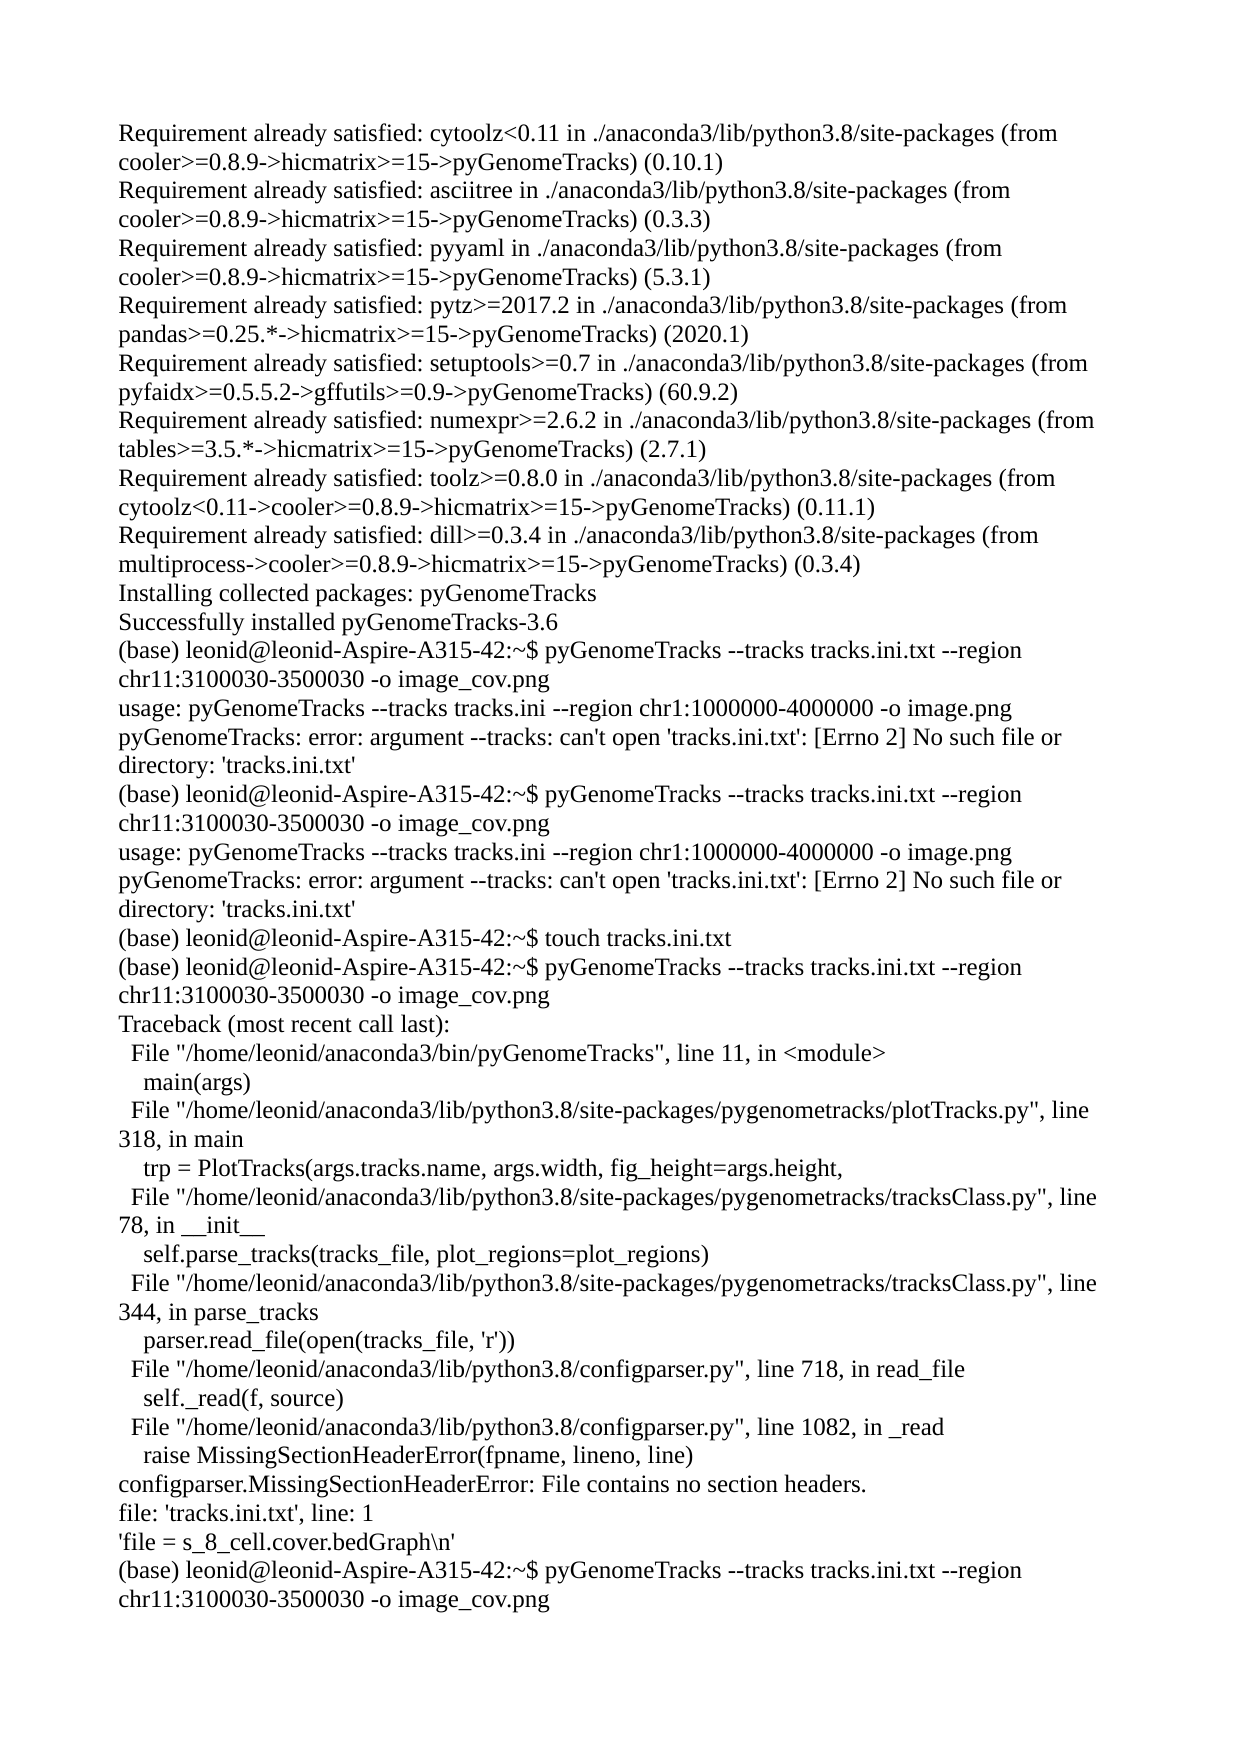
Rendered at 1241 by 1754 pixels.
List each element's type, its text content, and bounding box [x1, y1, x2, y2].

text configparser.MissingSectionHeaderError: File contains no section headers. [118, 1469, 1122, 1498]
text parser.read_file(open(tracks_file, 'r')) [118, 1326, 1122, 1354]
text (base) leonid@leonid-Aspire-A315-42:~$ pyGenomeTracks --tracks tracks.ini.txt --region chr11:3100030-3500030 -o image_cov.png [118, 779, 1122, 837]
text (base) leonid@leonid-Aspire-A315-42:~$ pyGenomeTracks --tracks tracks.ini.txt --region chr11:3100030-3500030 -o image_cov.png [118, 1556, 1122, 1613]
text pyGenomeTracks: error: argument --tracks: can't open 'tracks.ini.txt': [Errno 2] No such file or directory: 'tracks.ini.txt' [118, 866, 1122, 923]
text (base) leonid@leonid-Aspire-A315-42:~$ pyGenomeTracks --tracks tracks.ini.txt --region chr11:3100030-3500030 -o image_cov.png [118, 952, 1122, 1009]
text File "/home/leonid/anaconda3/lib/python3.8/site-packages/pygenometracks/tracksClass.py", line 78, in __init__ [118, 1182, 1122, 1239]
text File "/home/leonid/anaconda3/bin/pyGenomeTracks", line 11, in <module> [118, 1038, 1122, 1067]
text trp = PlotTracks(args.tracks.name, args.width, fig_height=args.height, [118, 1153, 1122, 1182]
text (base) leonid@leonid-Aspire-A315-42:~$ touch tracks.ini.txt [118, 923, 1122, 952]
text Requirement already satisfied: numexpr>=2.6.2 in ./anaconda3/lib/python3.8/site-packages (from tables>=3.5.*->hicmatrix>=15->pyGenomeTracks) (2.7.1) [118, 406, 1122, 463]
text main(args) [118, 1067, 1122, 1096]
text Installing collected packages: pyGenomeTracks [118, 578, 1122, 607]
text self.parse_tracks(tracks_file, plot_regions=plot_regions) [118, 1239, 1122, 1268]
text File "/home/leonid/anaconda3/lib/python3.8/configparser.py", line 1082, in _read [118, 1412, 1122, 1441]
text Requirement already satisfied: pyyaml in ./anaconda3/lib/python3.8/site-packages (from cooler>=0.8.9->hicmatrix>=15->pyGenomeTracks) (5.3.1) [118, 233, 1122, 291]
text Requirement already satisfied: setuptools>=0.7 in ./anaconda3/lib/python3.8/site-packages (from pyfaidx>=0.5.5.2->gffutils>=0.9->pyGenomeTracks) (60.9.2) [118, 348, 1122, 406]
text Traceback (most recent call last): [118, 1009, 1122, 1038]
text 'file = s_8_cell.cover.bedGraph\n' [118, 1527, 1122, 1556]
text file: 'tracks.ini.txt', line: 1 [118, 1498, 1122, 1527]
text usage: pyGenomeTracks --tracks tracks.ini --region chr1:1000000-4000000 -o image.png [118, 837, 1122, 866]
text self._read(f, source) [118, 1383, 1122, 1412]
text File "/home/leonid/anaconda3/lib/python3.8/site-packages/pygenometracks/tracksClass.py", line 344, in parse_tracks [118, 1268, 1122, 1326]
text (base) leonid@leonid-Aspire-A315-42:~$ pyGenomeTracks --tracks tracks.ini.txt --region chr11:3100030-3500030 -o image_cov.png [118, 636, 1122, 693]
text Requirement already satisfied: toolz>=0.8.0 in ./anaconda3/lib/python3.8/site-packages (from cytoolz<0.11->cooler>=0.8.9->hicmatrix>=15->pyGenomeTracks) (0.11.1) [118, 463, 1122, 521]
text usage: pyGenomeTracks --tracks tracks.ini --region chr1:1000000-4000000 -o image.png [118, 693, 1122, 722]
text Requirement already satisfied: pytz>=2017.2 in ./anaconda3/lib/python3.8/site-packages (from pandas>=0.25.*->hicmatrix>=15->pyGenomeTracks) (2020.1) [118, 291, 1122, 348]
text Successfully installed pyGenomeTracks-3.6 [118, 607, 1122, 636]
text raise MissingSectionHeaderError(fpname, lineno, line) [118, 1441, 1122, 1469]
text Requirement already satisfied: dill>=0.3.4 in ./anaconda3/lib/python3.8/site-packages (from multiprocess->cooler>=0.8.9->hicmatrix>=15->pyGenomeTracks) (0.3.4) [118, 521, 1122, 578]
text Requirement already satisfied: cytoolz<0.11 in ./anaconda3/lib/python3.8/site-packages (from cooler>=0.8.9->hicmatrix>=15->pyGenomeTracks) (0.10.1) [118, 118, 1122, 176]
text pyGenomeTracks: error: argument --tracks: can't open 'tracks.ini.txt': [Errno 2] No such file or directory: 'tracks.ini.txt' [118, 722, 1122, 779]
text Requirement already satisfied: asciitree in ./anaconda3/lib/python3.8/site-packages (from cooler>=0.8.9->hicmatrix>=15->pyGenomeTracks) (0.3.3) [118, 176, 1122, 233]
text File "/home/leonid/anaconda3/lib/python3.8/site-packages/pygenometracks/plotTracks.py", line 318, in main [118, 1096, 1122, 1153]
text File "/home/leonid/anaconda3/lib/python3.8/configparser.py", line 718, in read_file [118, 1354, 1122, 1383]
